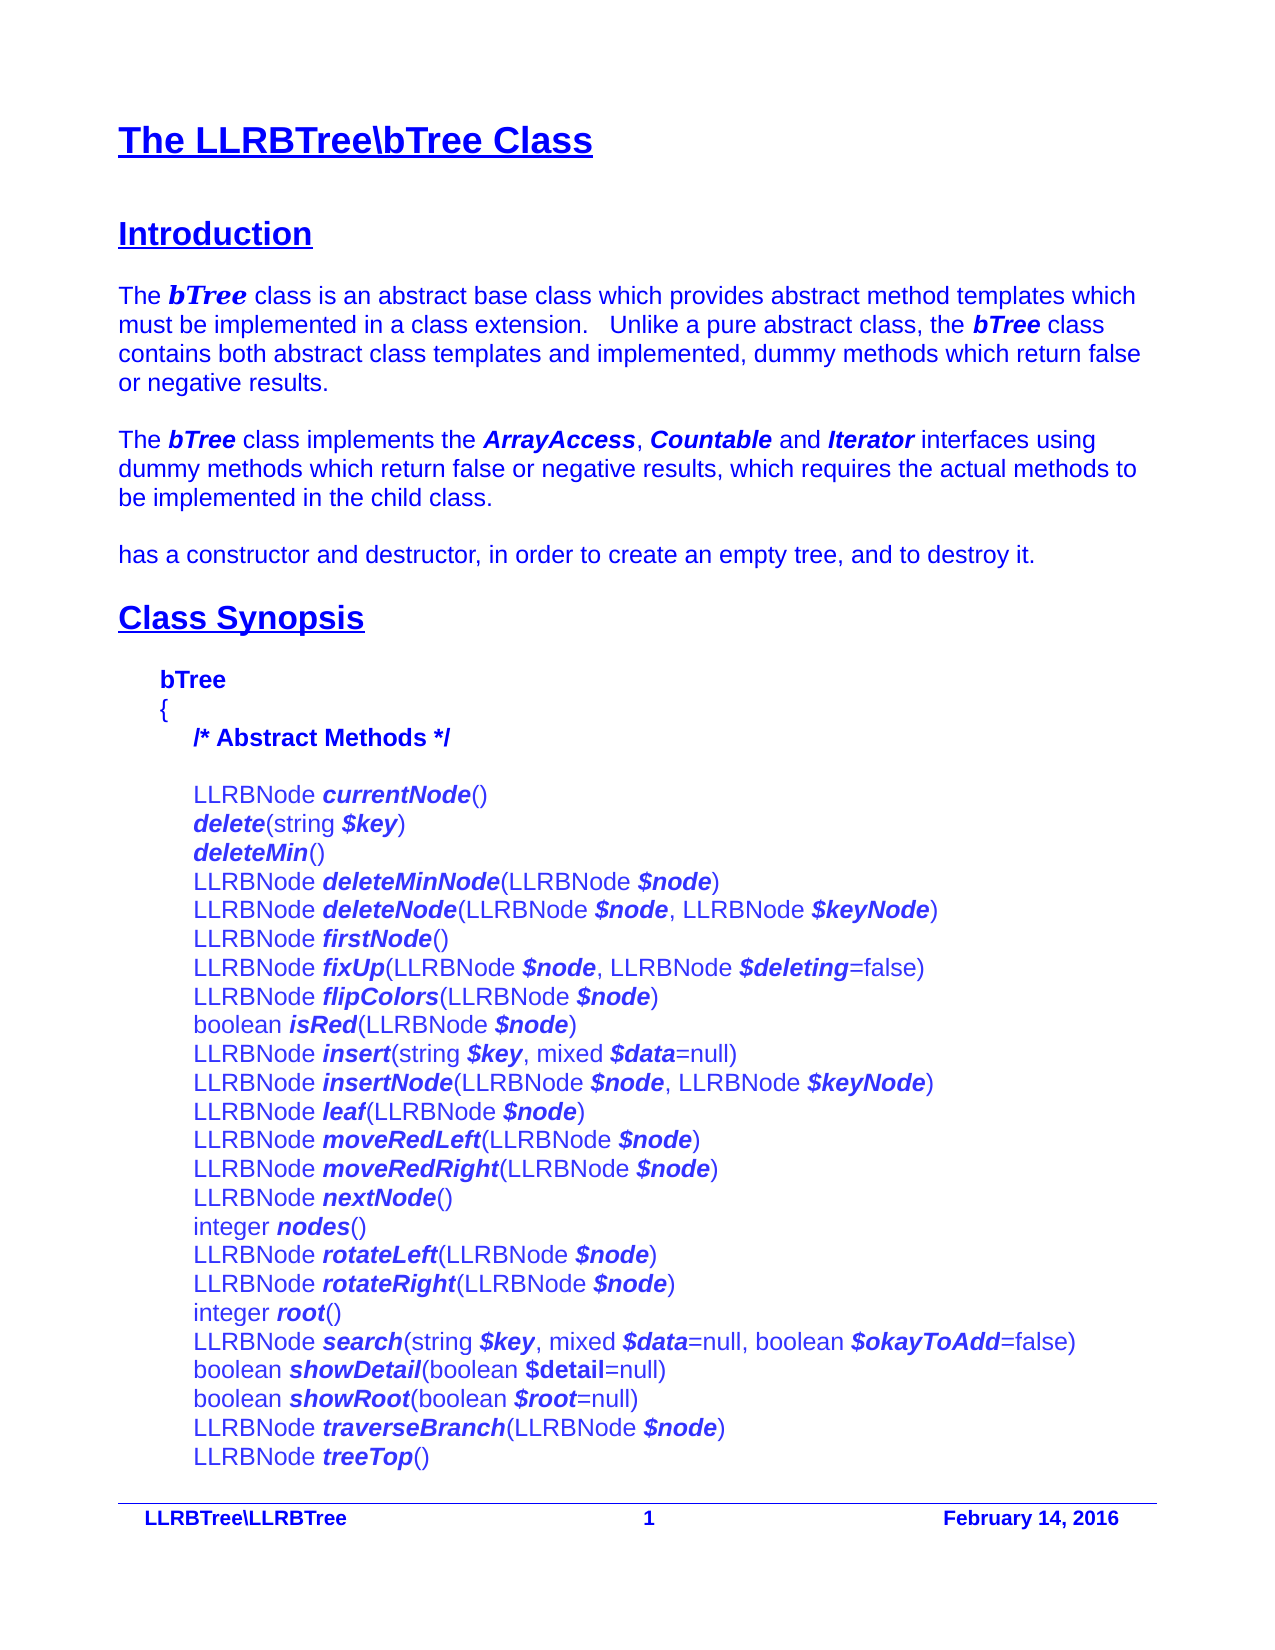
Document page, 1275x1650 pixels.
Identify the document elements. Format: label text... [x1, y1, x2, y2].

text LLRBNode moveRedLeft(LLRBNode $node) [193, 1125, 1157, 1154]
text { [159, 694, 1157, 723]
text LLRBNode deleteMinNode(LLRBNode $node) [193, 866, 1157, 895]
text LLRBNode traverseBranch(LLRBNode $node) [193, 1413, 1157, 1441]
text LLRBNode nextNode() [193, 1183, 1157, 1211]
text LLRBNode leaf(LLRBNode $node) [193, 1096, 1157, 1125]
text boolean isRed(LLRBNode $node) [193, 1010, 1157, 1039]
text LLRBNode fixUp(LLRBNode $node, LLRBNode $deleting=false) [193, 953, 1157, 981]
text LLRBNode flipColors(LLRBNode $node) [193, 981, 1157, 1010]
text integer nodes() [193, 1211, 1157, 1240]
text boolean showRoot(boolean $root=null) [193, 1384, 1157, 1413]
text The bTree class implements the ArrayAccess, Countable and Iterator interfaces using dummy methods which return false or negative results, which requires the actual methods to be implemented in the child class. [118, 426, 1157, 512]
text /* Abstract Methods */ [159, 723, 1157, 751]
text integer root() [193, 1298, 1157, 1326]
text LLRBNode rotateLeft(LLRBNode $node) [193, 1240, 1157, 1269]
text The bTree class is an abstract base class which provides abstract method templates which must be implemented in a class extension. Unlike a pure abstract class, the bTree class contains both abstract class templates and implemented, dummy methods which return false or negative results. [118, 281, 1157, 397]
text LLRBNode currentNode() [193, 780, 1157, 809]
text deleteMin() [193, 838, 1157, 866]
text bTree [159, 665, 1157, 694]
text delete(string $key) [193, 809, 1157, 838]
text LLRBNode moveRedRight(LLRBNode $node) [193, 1154, 1157, 1183]
text Introduction [118, 214, 1157, 252]
text boolean showDetail(boolean $detail=null) [193, 1355, 1157, 1384]
title The LLRBTree\bTree Class [118, 118, 1157, 161]
text LLRBNode insertNode(LLRBNode $node, LLRBNode $keyNode) [193, 1068, 1157, 1096]
text LLRBNode treeTop() [193, 1441, 1157, 1470]
text LLRBNode search(string $key, mixed $data=null, boolean $okayToAdd=false) [193, 1326, 1157, 1355]
text LLRBNode firstNode() [193, 924, 1157, 953]
text LLRBNode deleteNode(LLRBNode $node, LLRBNode $keyNode) [193, 895, 1157, 924]
text LLRBNode insert(string $key, mixed $data=null) [193, 1039, 1157, 1068]
text LLRBNode rotateRight(LLRBNode $node) [193, 1269, 1157, 1298]
text has a constructor and destructor, in order to create an empty tree, and to destroy it. [118, 541, 1157, 569]
text Class Synopsis [118, 598, 1157, 636]
